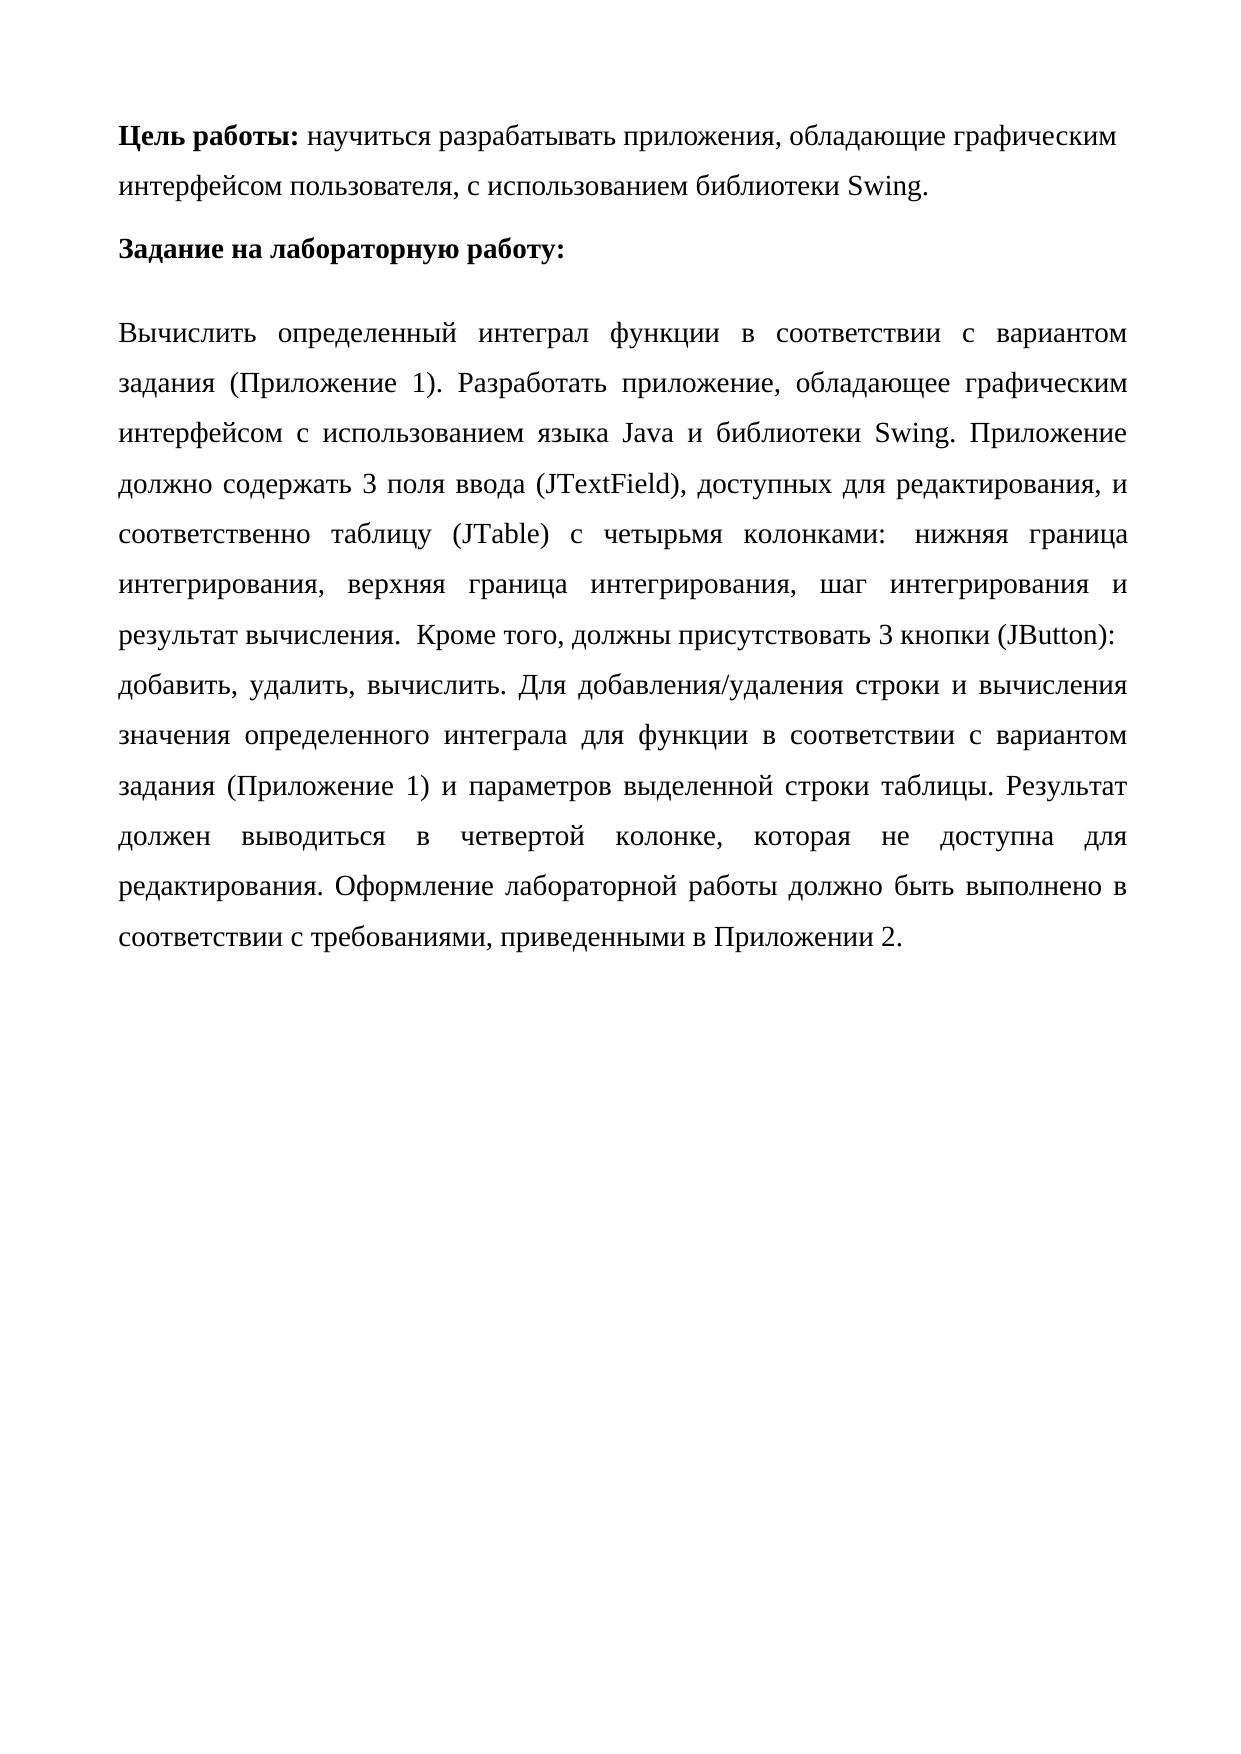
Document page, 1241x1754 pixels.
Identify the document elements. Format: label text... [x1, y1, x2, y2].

text Задание на лабораторную работу: [118, 231, 1128, 265]
text Цель работы: научиться разрабатывать приложения, обладающие графическим интерфейсом пользователя, с использованием библиотеки Swing. [118, 118, 1122, 202]
text Вычислить определенный интеграл функции в соответствии с вариантом задания (Приложение 1). Разработать приложение, обладающее графическим интерфейсом с использованием языка Java и библиотеки Swing. Приложение должно содержать 3 поля ввода (JTextField), доступных для редактирования, и соответственно таблицу (JTable) с четырьмя колонками: нижняя граница интегрирования, верхняя граница интегрирования, шаг интегрирования и результат вычисления. Кроме того, должны присутствовать 3 кнопки (JButton): добавить, удалить, вычислить. Для добавления/удаления строки и вычисления значения определенного интеграла для функции в соответствии с вариантом задания (Приложение 1) и параметров выделенной строки таблицы. Результат должен выводиться в четвертой колонке, которая не доступна для редактирования. Оформление лабораторной работы должно быть выполнено в соответствии с требованиями, приведенными в Приложении 2. [118, 315, 1128, 952]
